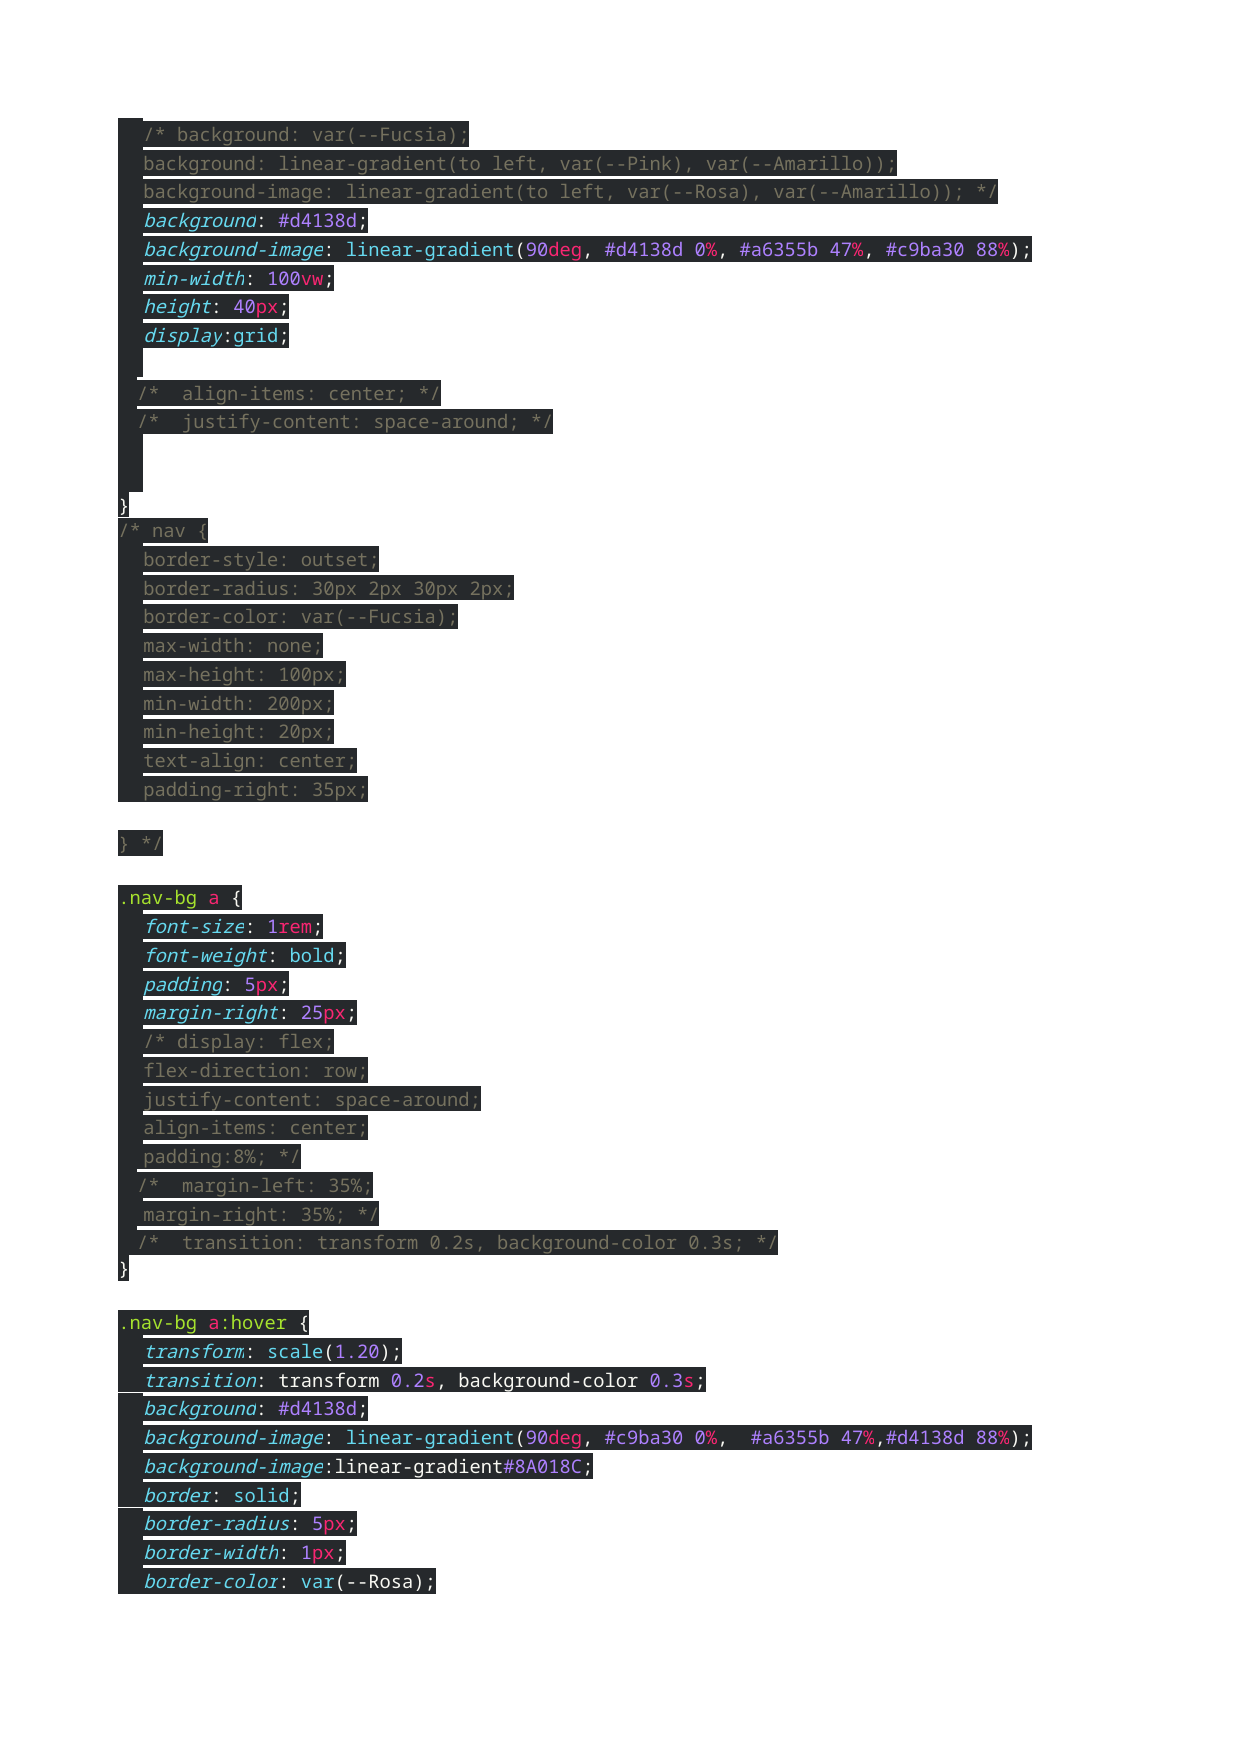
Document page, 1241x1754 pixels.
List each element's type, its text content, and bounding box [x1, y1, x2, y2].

text padding: 5px; [118, 968, 1122, 996]
text flex-direction: row; [118, 1054, 1122, 1083]
text font-size: 1rem; [118, 910, 1122, 939]
text height: 40px; [118, 291, 1122, 319]
text /* justify-content: space-around; */ [118, 406, 1122, 434]
text /* align-items: center; */ [118, 377, 1122, 406]
text padding-right: 35px; [118, 773, 1122, 802]
text margin-right: 35%; */ [118, 1198, 1122, 1226]
text font-weight: bold; [118, 939, 1122, 968]
text /* margin-left: 35%; [118, 1169, 1122, 1198]
text /* transition: transform 0.2s, background-color 0.3s; */ [118, 1226, 1122, 1255]
text max-height: 100px; [118, 658, 1122, 687]
text border-color: var(--Rosa); [118, 1565, 1122, 1594]
text padding:8%; */ [118, 1140, 1122, 1169]
text border-color: var(--Fucsia); [118, 600, 1122, 629]
text text-align: center; [118, 744, 1122, 773]
text } [118, 492, 1122, 517]
text border-width: 1px; [118, 1536, 1122, 1565]
text background-image: linear-gradient(to left, var(--Rosa), var(--Amarillo)); */ [118, 176, 1122, 204]
text transition: transform 0.2s, background-color 0.3s; [118, 1364, 1122, 1392]
text background: #d4138d; [118, 204, 1122, 233]
text border-radius: 30px 2px 30px 2px; [118, 572, 1122, 600]
text /* background: var(--Fucsia); [118, 118, 1122, 147]
text } [118, 1255, 1122, 1281]
text border-style: outset; [118, 543, 1122, 572]
text min-width: 200px; [118, 687, 1122, 715]
text .nav-bg a { [118, 885, 1122, 910]
text max-width: none; [118, 629, 1122, 658]
text margin-right: 25px; [118, 996, 1122, 1025]
text align-items: center; [118, 1111, 1122, 1140]
text background-image:linear-gradient#8A018C; [118, 1450, 1122, 1479]
text min-width: 100vw; [118, 262, 1122, 291]
text transform: scale(1.20); [118, 1335, 1122, 1364]
text background: #d4138d; [118, 1392, 1122, 1421]
text background: linear-gradient(to left, var(--Pink), var(--Amarillo)); [118, 147, 1122, 176]
text background-image: linear-gradient(90deg, #d4138d 0%, #a6355b 47%, #c9ba30 88%); [118, 233, 1122, 262]
text /* nav { [118, 517, 1122, 543]
text background-image: linear-gradient(90deg, #c9ba30 0%, #a6355b 47%,#d4138d 88%); [118, 1421, 1122, 1450]
text } */ [118, 830, 1122, 856]
text border-radius: 5px; [118, 1507, 1122, 1536]
text /* display: flex; [118, 1025, 1122, 1054]
text .nav-bg a:hover { [118, 1309, 1122, 1335]
text min-height: 20px; [118, 715, 1122, 744]
text display:grid; [118, 319, 1122, 348]
text border: solid; [118, 1479, 1122, 1507]
text justify-content: space-around; [118, 1083, 1122, 1111]
